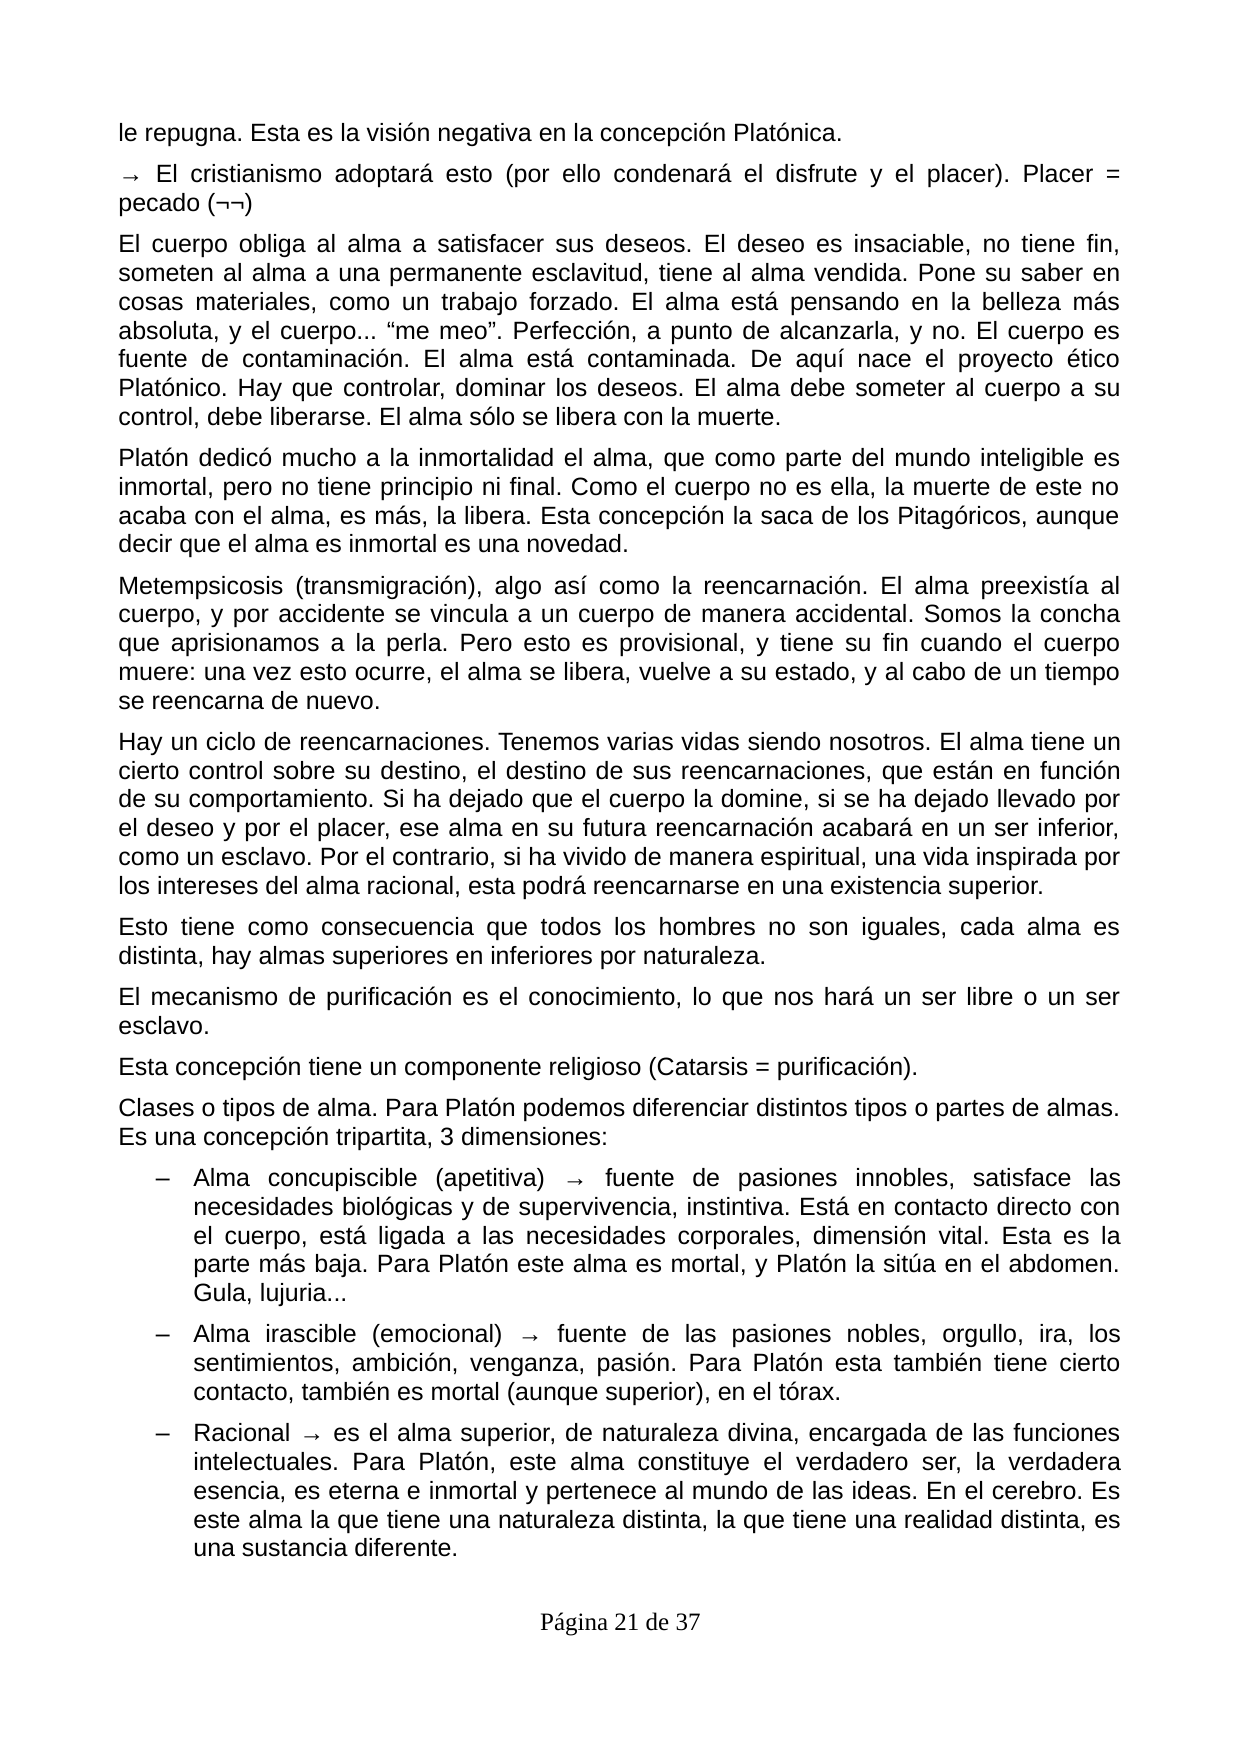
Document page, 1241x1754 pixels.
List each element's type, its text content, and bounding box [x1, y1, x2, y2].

text → El cristianismo adoptará esto (por ello condenará el disfrute y el placer). Placer = pecado (¬¬) [118, 159, 1122, 217]
text Platón dedicó mucho a la inmortalidad el alma, que como parte del mundo inteligible es inmortal, pero no tiene principio ni final. Como el cuerpo no es ella, la muerte de este no acaba con el alma, es más, la libera. Esta concepción la saca de los Pitagóricos, aunque decir que el alma es inmortal es una novedad. [118, 443, 1122, 558]
text Metempsicosis (transmigración), algo así como la reencarnación. El alma preexistía al cuerpo, y por accidente se vincula a un cuerpo de manera accidental. Somos la concha que aprisionamos a la perla. Pero esto es provisional, y tiene su fin cuando el cuerpo muere: una vez esto ocurre, el alma se libera, vuelve a su estado, y al cabo de un tiempo se reencarna de nuevo. [118, 571, 1122, 714]
text Esta concepción tiene un componente religioso (Catarsis = purificación). [118, 1052, 1122, 1081]
text El mecanismo de purificación es el conocimiento, lo que nos hará un ser libre o un ser esclavo. [118, 982, 1122, 1039]
list Alma irascible (emocional) → fuente de las pasiones nobles, orgullo, ira, los sentimientos, ambición, venganza, pasión. Para Platón esta también tiene cierto contacto, también es mortal (aunque superior), en el tórax. [156, 1319, 1122, 1406]
text Hay un ciclo de reencarnaciones. Tenemos varias vidas siendo nosotros. El alma tiene un cierto control sobre su destino, el destino de sus reencarnaciones, que están en función de su comportamiento. Si ha dejado que el cuerpo la domine, si se ha dejado llevado por el deseo y por el placer, ese alma en su futura reencarnación acabará en un ser inferior, como un esclavo. Por el contrario, si ha vivido de manera espiritual, una vida inspirada por los intereses del alma racional, esta podrá reencarnarse en una existencia superior. [118, 727, 1122, 899]
list Racional → es el alma superior, de naturaleza divina, encargada de las funciones intelectuales. Para Platón, este alma constituye el verdadero ser, la verdadera esencia, es eterna e inmortal y pertenece al mundo de las ideas. En el cerebro. Es este alma la que tiene una naturaleza distinta, la que tiene una realidad distinta, es una sustancia diferente. [156, 1418, 1122, 1562]
list Alma concupiscible (apetitiva) → fuente de pasiones innobles, satisface las necesidades biológicas y de supervivencia, instintiva. Está en contacto directo con el cuerpo, está ligada a las necesidades corporales, dimensión vital. Esta es la parte más baja. Para Platón este alma es mortal, y Platón la sitúa en el abdomen. Gula, lujuria... [156, 1163, 1122, 1307]
text Esto tiene como consecuencia que todos los hombres no son iguales, cada alma es distinta, hay almas superiores en inferiores por naturaleza. [118, 912, 1122, 969]
text le repugna. Esta es la visión negativa en la concepción Platónica. [118, 118, 1122, 147]
text El cuerpo obliga al alma a satisfacer sus deseos. El deseo es insaciable, no tiene fin, someten al alma a una permanente esclavitud, tiene al alma vendida. Pone su saber en cosas materiales, como un trabajo forzado. El alma está pensando en la belleza más absoluta, y el cuerpo... “me meo”. Perfección, a punto de alcanzarla, y no. El cuerpo es fuente de contaminación. El alma está contaminada. De aquí nace el proyecto ético Platónico. Hay que controlar, dominar los deseos. El alma debe someter al cuerpo a su control, debe liberarse. El alma sólo se libera con la muerte. [118, 229, 1122, 431]
text Clases o tipos de alma. Para Platón podemos diferenciar distintos tipos o partes de almas. Es una concepción tripartita, 3 dimensiones: [118, 1093, 1122, 1151]
